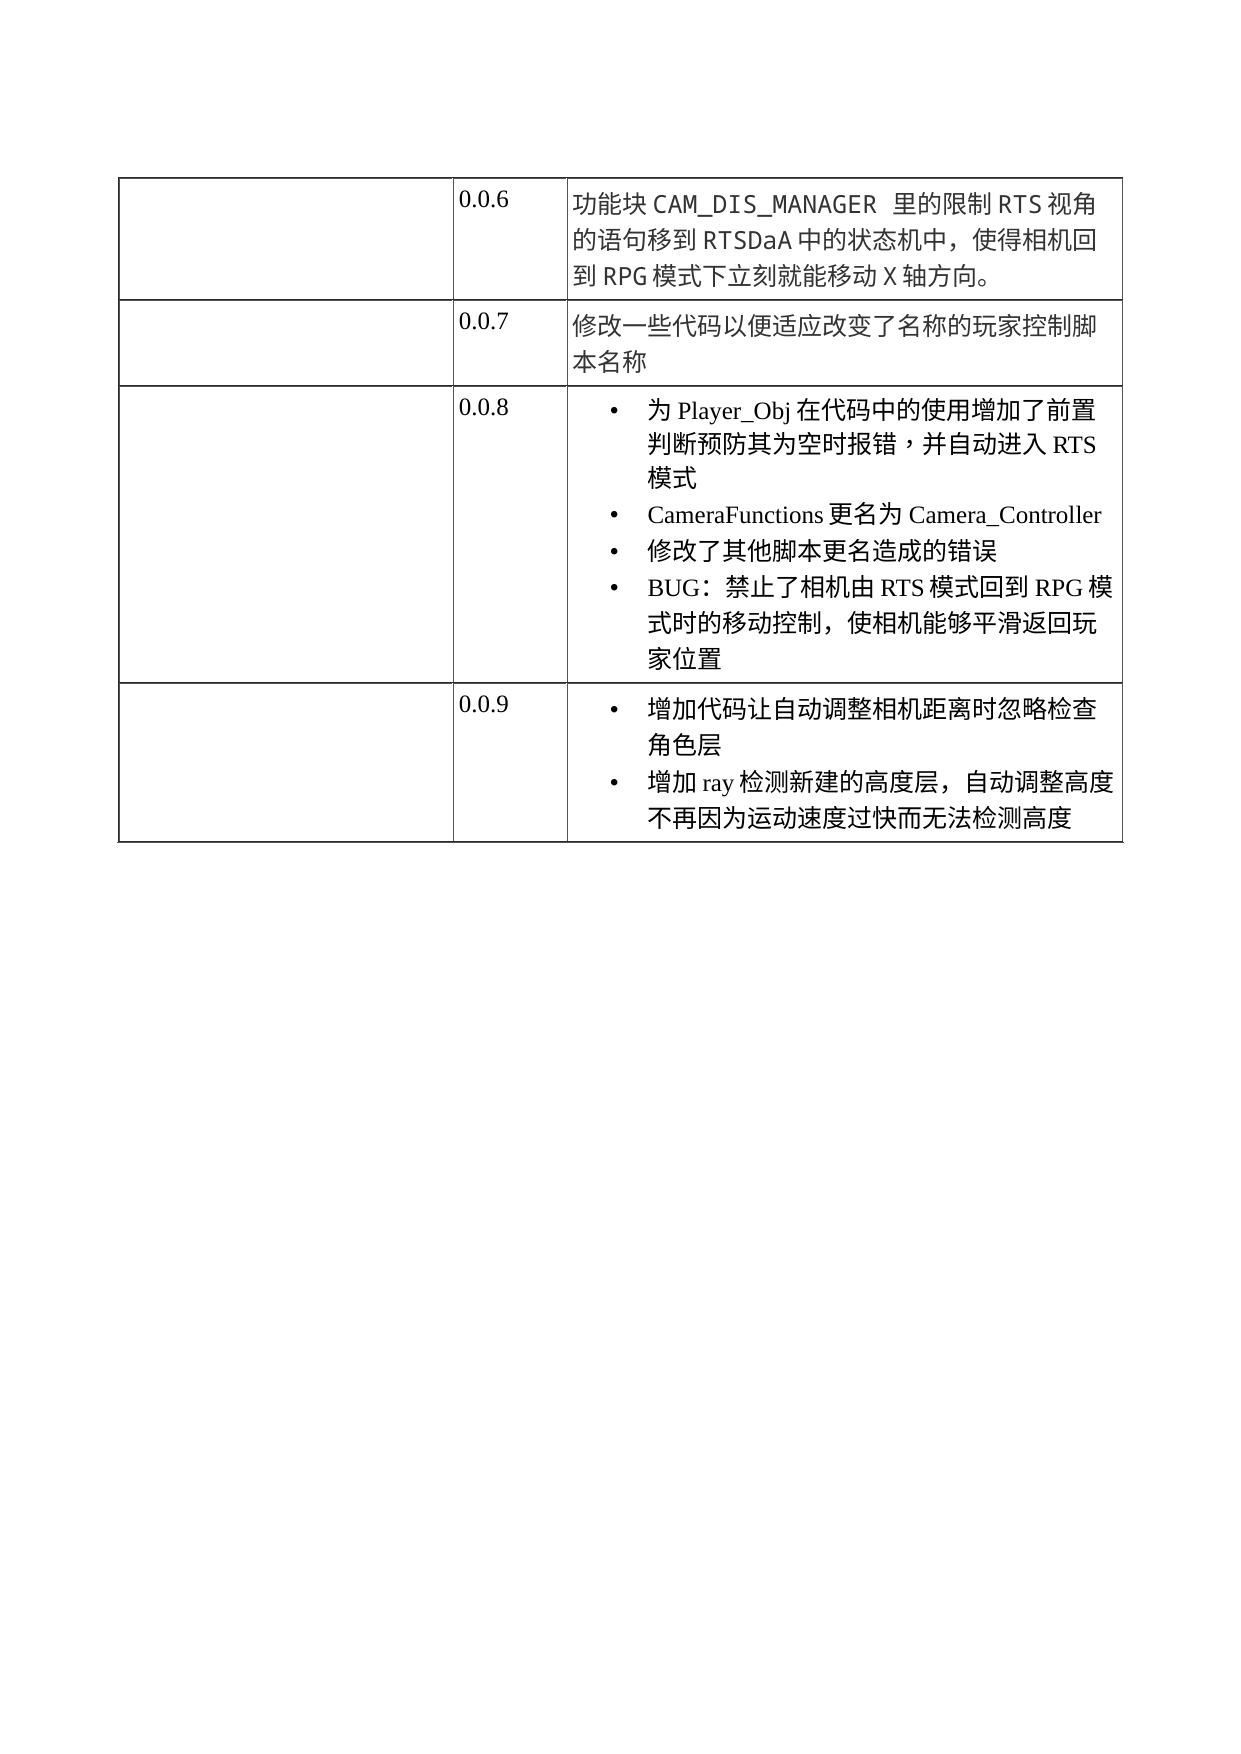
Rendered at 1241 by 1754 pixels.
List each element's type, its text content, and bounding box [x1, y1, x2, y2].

table_cell [120, 301, 452, 385]
table_cell [120, 179, 452, 299]
table_cell 0.0.7 [454, 301, 566, 385]
table_cell 0.0.6 [454, 179, 566, 299]
table_cell [120, 387, 452, 682]
table_cell 修改一些代码以便适应改变了名称的玩家控制脚本名称 [568, 301, 1122, 385]
table_cell [120, 684, 452, 840]
table_cell 增加代码让自动调整相机距离时忽略检查角色层 增加ray检测新建的高度层，自动调整高度不再因为运动速度过快而无法检测高度 [568, 684, 1122, 840]
table_cell 为Player_Obj在代码中的使用增加了前置判断预防其为空时报错，并自动进入RTS模式 CameraFunctions更名为Camera_Controller 修改了其他脚本更名造成的错误 BUG：禁止了相机由RTS模式回到RPG模式时的移动控制，使相机能够平滑返回玩家位置 [568, 387, 1122, 682]
table_cell 功能块CAM_DIS_MANAGER 里的限制RTS视角的语句移到RTSDaA中的状态机中，使得相机回到RPG模式下立刻就能移动X轴方向。 [568, 179, 1122, 299]
table_cell 0.0.9 [454, 684, 566, 840]
table_cell 0.0.8 [454, 387, 566, 682]
